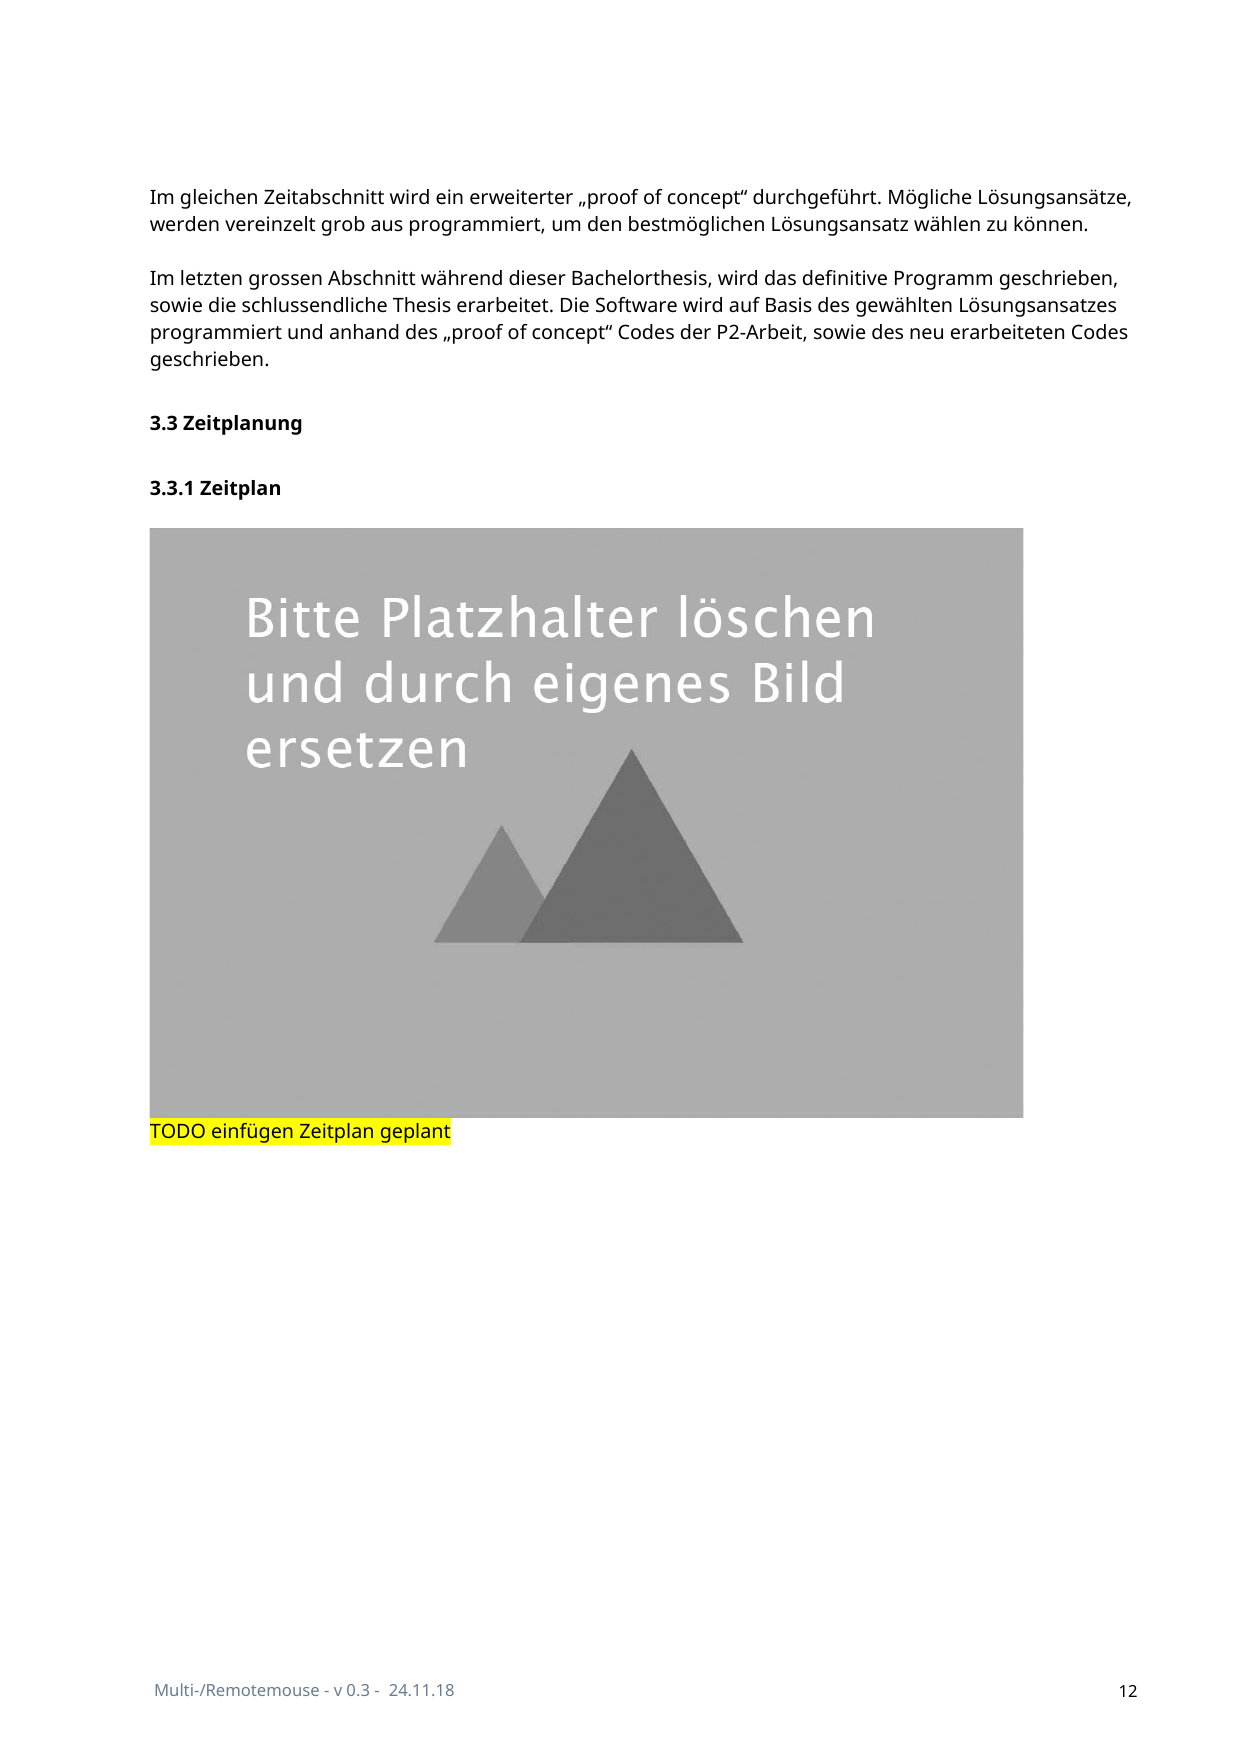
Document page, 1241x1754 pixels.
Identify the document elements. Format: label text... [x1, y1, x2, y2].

text TODO einfügen Zeitplan geplant [149, 1118, 1136, 1145]
subtitle Zeitplan [149, 474, 1136, 501]
text Im gleichen Zeitabschnitt wird ein erweiterter „proof of concept“ durchgeführt. Mögliche Lösungsansätze, werden vereinzelt grob aus programmiert, um den bestmöglichen Lösungsansatz wählen zu können. [149, 183, 1136, 237]
text Im letzten grossen Abschnitt während dieser Bachelorthesis, wird das definitive Programm geschrieben, sowie die schlussendliche Thesis erarbeitet. Die Software wird auf Basis des gewählten Lösungsansatzes programmiert und anhand des „proof of concept“ Codes der P2-Arbeit, sowie des neu erarbeiteten Codes geschrieben. [149, 264, 1136, 372]
subtitle Zeitplanung [149, 409, 1136, 436]
picture [149, 528, 1024, 1118]
